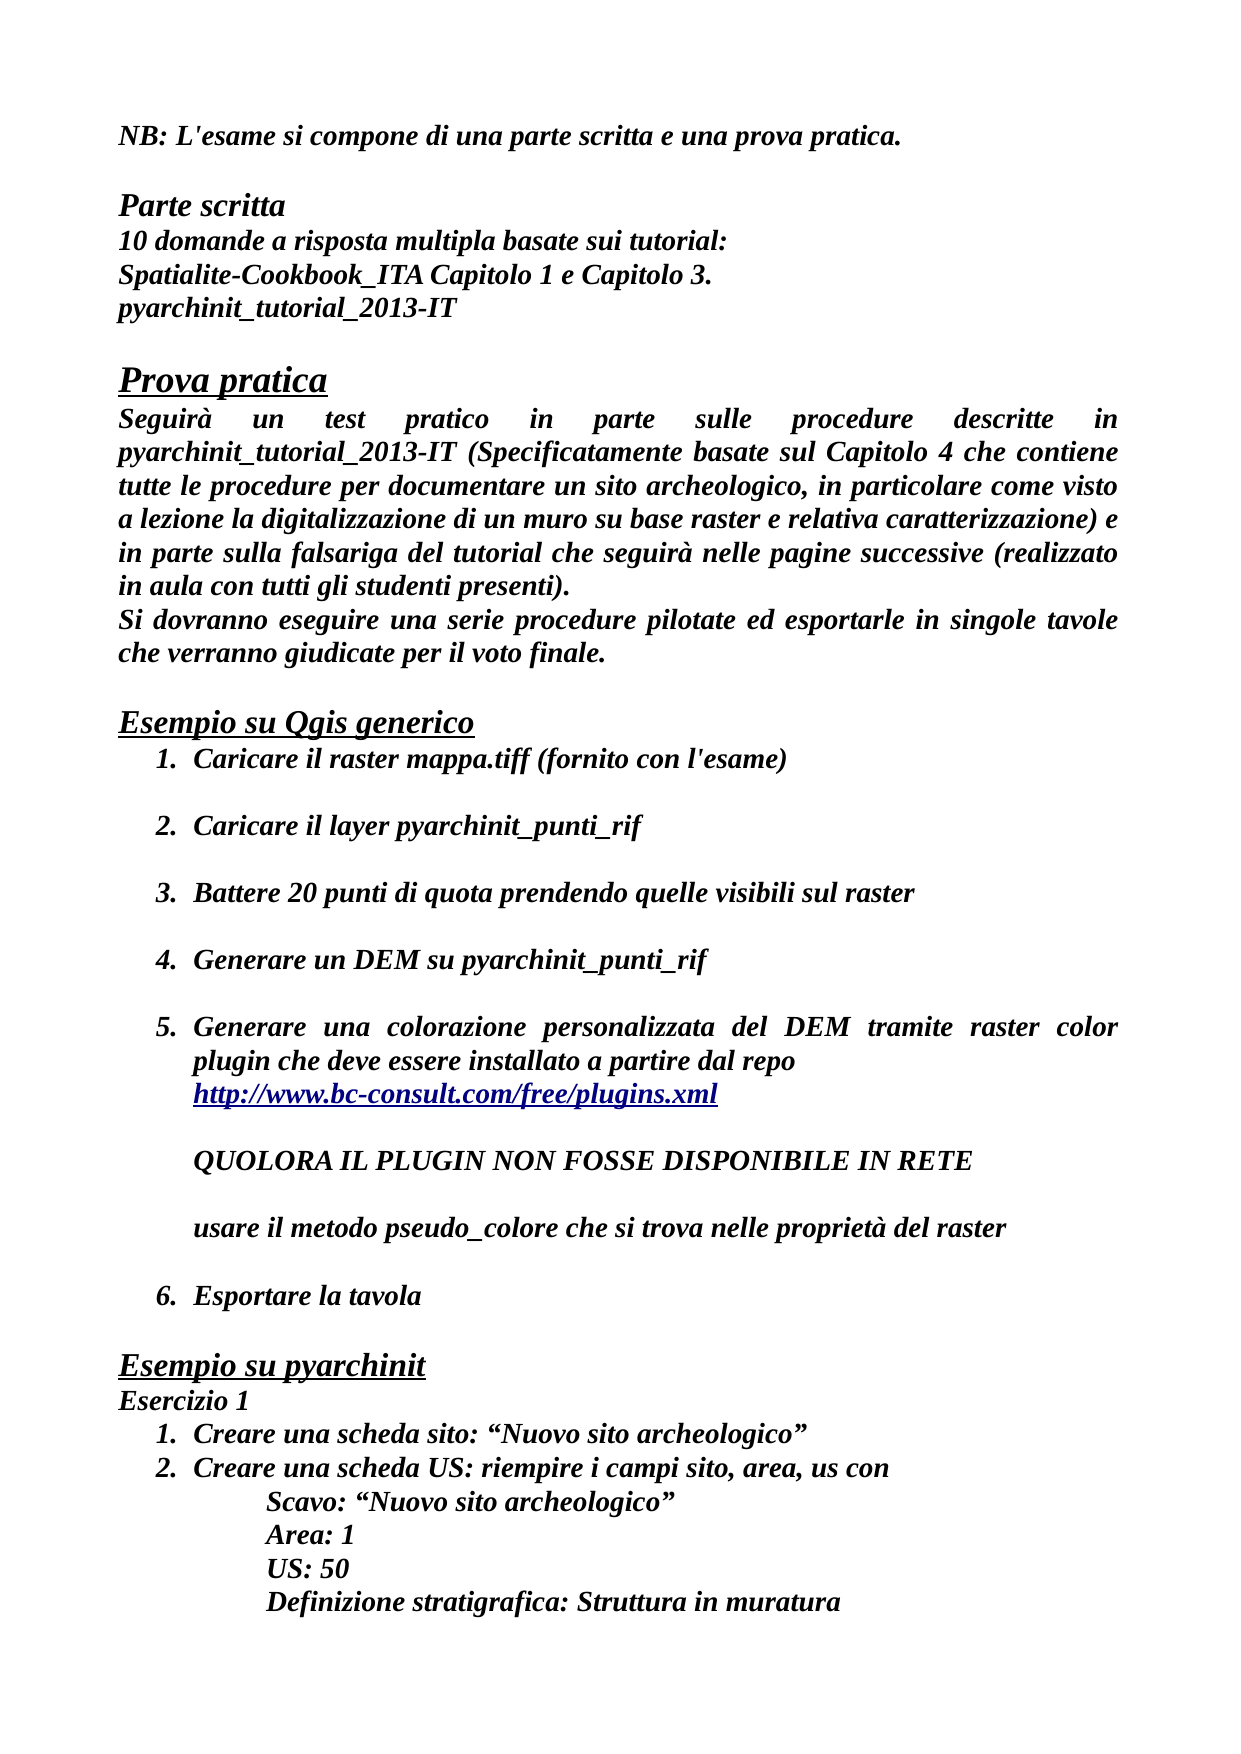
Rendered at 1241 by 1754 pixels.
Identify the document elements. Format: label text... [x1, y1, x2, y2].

list QUOLORA IL PLUGIN NON FOSSE DISPONIBILE IN RETE [156, 1143, 1122, 1177]
text 10 domande a risposta multipla basate sui tutorial: [118, 223, 1122, 257]
text Esercizio 1 [118, 1383, 1122, 1417]
text Definizione stratigrafica: Struttura in muratura [266, 1584, 1122, 1618]
list http://www.bc-consult.com/free/plugins.xml [156, 1076, 1122, 1110]
text Si dovranno eseguire una serie procedure pilotate ed esportarle in singole tavole che verranno giudicate per il voto finale. [118, 602, 1122, 669]
text NB: L'esame si compone di una parte scritta e una prova pratica. [118, 118, 1122, 152]
text Scavo: “Nuovo sito archeologico” [266, 1484, 1122, 1517]
text US: 50 [266, 1551, 1122, 1584]
text Esempio su Qgis generico [118, 703, 1122, 741]
text Parte scritta [118, 185, 1122, 223]
list Battere 20 punti di quota prendendo quelle visibili sul raster [156, 875, 1122, 909]
list Generare un DEM su pyarchinit_punti_rif [156, 942, 1122, 976]
text Seguirà un test pratico in parte sulle procedure descritte in pyarchinit_tutorial_2013-IT (Specificatamente basate sul Capitolo 4 che contiene tutte le procedure per documentare un sito archeologico, in particolare come visto a lezione la digitalizzazione di un muro su base raster e relativa caratterizzazione) e in parte sulla falsariga del tutorial che seguirà nelle pagine successive (realizzato in aula con tutti gli studenti presenti). [118, 401, 1122, 602]
list Esportare la tavola [156, 1278, 1122, 1311]
list Creare una scheda US: riempire i campi sito, area, us con [156, 1450, 1122, 1484]
text Spatialite-Cookbook_ITA Capitolo 1 e Capitolo 3. [118, 257, 1122, 291]
text Area: 1 [266, 1517, 1122, 1551]
list Caricare il raster mappa.tiff (fornito con l'esame) [156, 741, 1122, 774]
text Esempio su pyarchinit [118, 1345, 1122, 1383]
list usare il metodo pseudo_colore che si trova nelle proprietà del raster [156, 1211, 1122, 1244]
list Generare una colorazione personalizzata del DEM tramite raster color plugin che deve essere installato a partire dal repo [156, 1009, 1122, 1076]
text pyarchinit_tutorial_2013-IT [118, 291, 1122, 324]
list Creare una scheda sito: “Nuovo sito archeologico” [156, 1417, 1122, 1450]
list Caricare il layer pyarchinit_punti_rif [156, 808, 1122, 842]
text Prova pratica [118, 358, 1122, 401]
